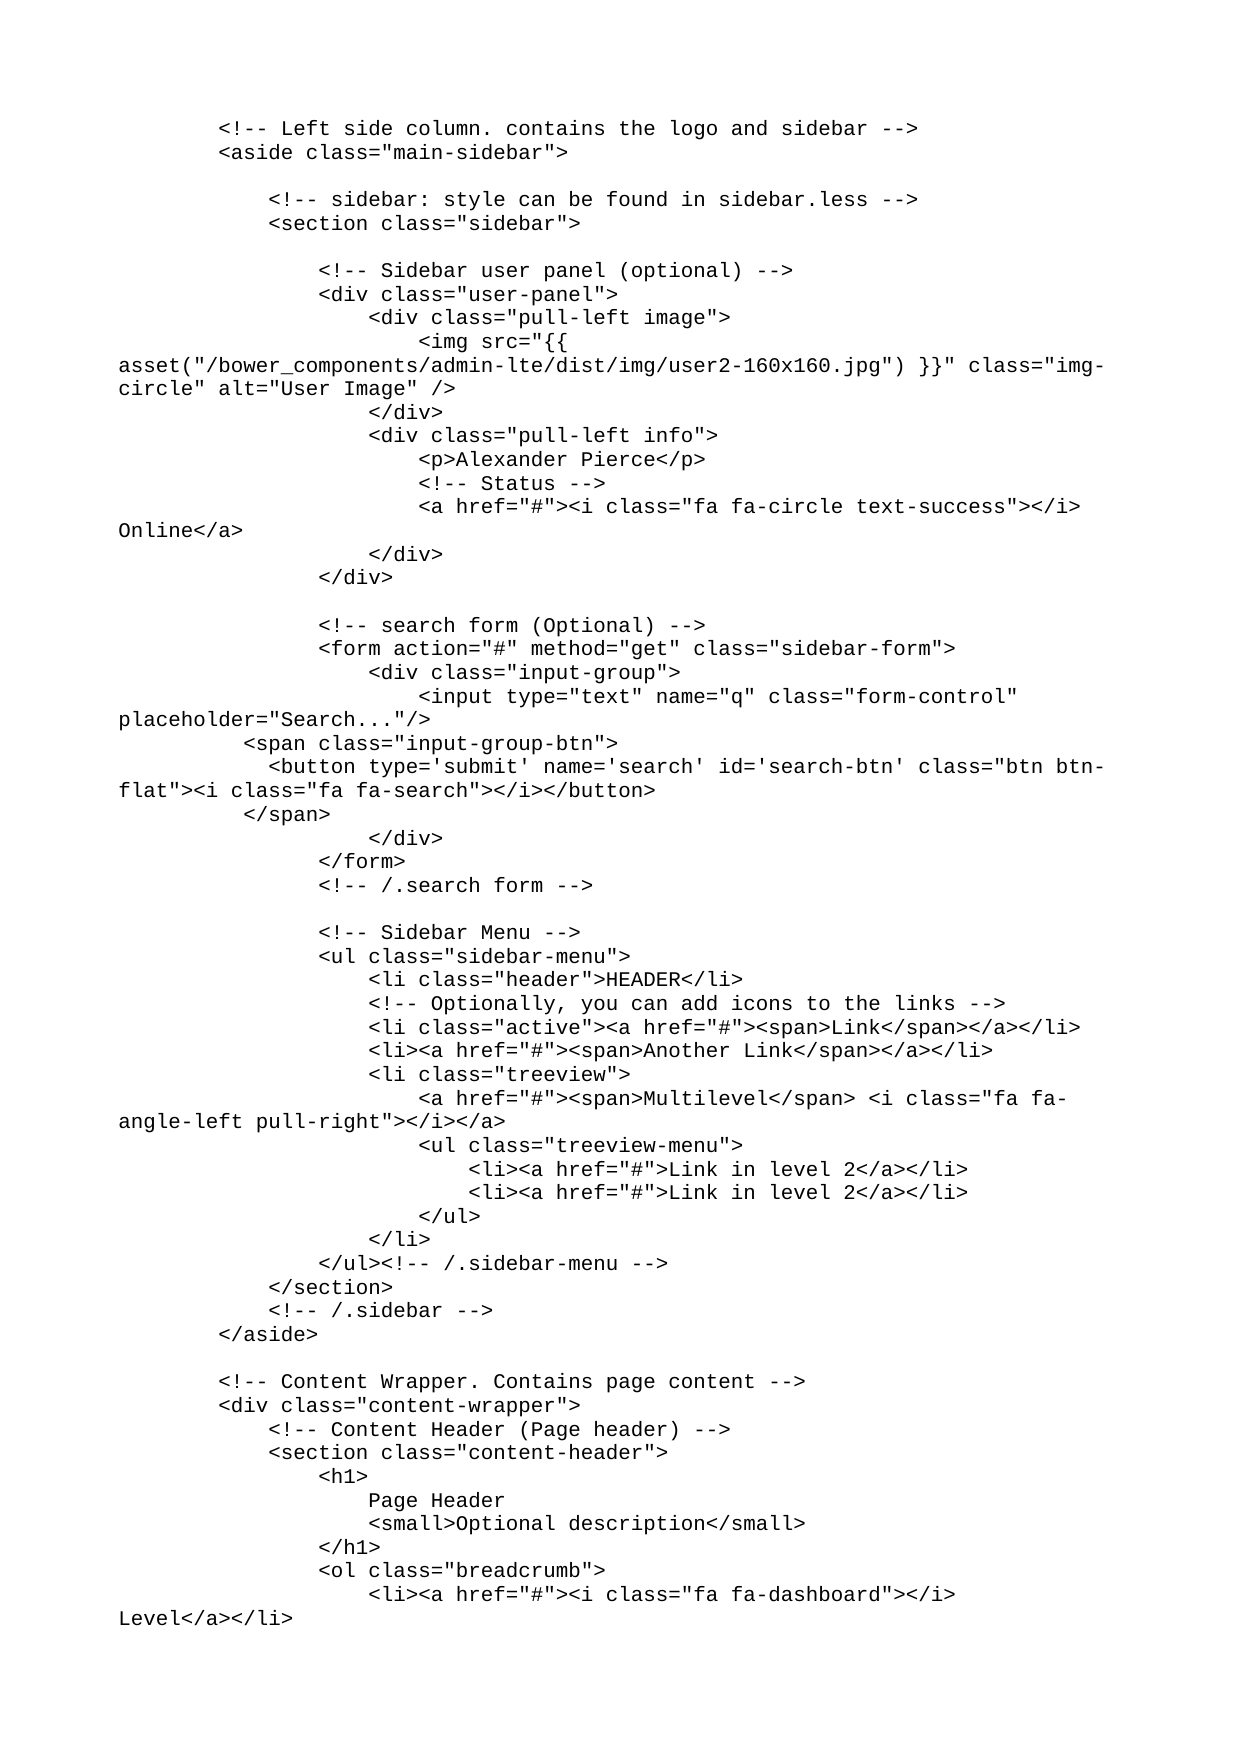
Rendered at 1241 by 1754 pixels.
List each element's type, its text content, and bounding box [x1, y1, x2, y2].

text <div class="content-wrapper"> [118, 1395, 1122, 1419]
text <!-- search form (Optional) --> [118, 615, 1122, 638]
text </div> [118, 402, 1122, 426]
text <li class="treeview"> [118, 1064, 1122, 1088]
text <aside class="main-sidebar"> [118, 142, 1122, 165]
text </li> [118, 1229, 1122, 1253]
text <img src="{{ asset("/bower_components/admin-lte/dist/img/user2-160x160.jpg") }}" class="img-circle" alt="User Image" /> [118, 331, 1122, 402]
text <span class="input-group-btn"> [118, 733, 1122, 757]
text <li><a href="#">Link in level 2</a></li> [118, 1158, 1122, 1182]
text </aside> [118, 1324, 1122, 1348]
text <section class="sidebar"> [118, 213, 1122, 236]
text <a href="#"><i class="fa fa-circle text-success"></i> Online</a> [118, 496, 1122, 544]
text </div> [118, 567, 1122, 591]
text <!-- Optionally, you can add icons to the links --> [118, 993, 1122, 1017]
text </ul><!-- /.sidebar-menu --> [118, 1253, 1122, 1277]
text </section> [118, 1277, 1122, 1300]
text <a href="#"><span>Multilevel</span> <i class="fa fa-angle-left pull-right"></i></a> [118, 1088, 1122, 1135]
text <ul class="sidebar-menu"> [118, 946, 1122, 969]
text <button type='submit' name='search' id='search-btn' class="btn btn-flat"><i class="fa fa-search"></i></button> [118, 757, 1122, 804]
text <div class="pull-left info"> [118, 426, 1122, 449]
text <ul class="treeview-menu"> [118, 1135, 1122, 1158]
text <h1> [118, 1466, 1122, 1489]
text <input type="text" name="q" class="form-control" placeholder="Search..."/> [118, 686, 1122, 733]
text <div class="user-panel"> [118, 284, 1122, 307]
text <li><a href="#"><span>Another Link</span></a></li> [118, 1040, 1122, 1064]
text <!-- /.sidebar --> [118, 1300, 1122, 1324]
text Page Header [118, 1489, 1122, 1513]
text <li><a href="#">Link in level 2</a></li> [118, 1182, 1122, 1206]
text </div> [118, 544, 1122, 567]
text <li class="active"><a href="#"><span>Link</span></a></li> [118, 1017, 1122, 1040]
text <!-- Left side column. contains the logo and sidebar --> [118, 118, 1122, 142]
text <!-- sidebar: style can be found in sidebar.less --> [118, 189, 1122, 213]
text <!-- Sidebar Menu --> [118, 922, 1122, 946]
text <li><a href="#"><i class="fa fa-dashboard"></i> Level</a></li> [118, 1584, 1122, 1631]
text <!-- /.search form --> [118, 875, 1122, 898]
text <div class="input-group"> [118, 662, 1122, 686]
text </ul> [118, 1206, 1122, 1229]
text <!-- Sidebar user panel (optional) --> [118, 260, 1122, 284]
text <p>Alexander Pierce</p> [118, 449, 1122, 473]
text <!-- Status --> [118, 473, 1122, 496]
text <div class="pull-left image"> [118, 307, 1122, 331]
text </form> [118, 851, 1122, 875]
text <small>Optional description</small> [118, 1513, 1122, 1537]
text <form action="#" method="get" class="sidebar-form"> [118, 638, 1122, 662]
text <!-- Content Header (Page header) --> [118, 1419, 1122, 1442]
text </h1> [118, 1537, 1122, 1561]
text </div> [118, 827, 1122, 851]
text <ol class="breadcrumb"> [118, 1561, 1122, 1584]
text </span> [118, 804, 1122, 827]
text <li class="header">HEADER</li> [118, 969, 1122, 993]
text <section class="content-header"> [118, 1442, 1122, 1466]
text <!-- Content Wrapper. Contains page content --> [118, 1371, 1122, 1395]
